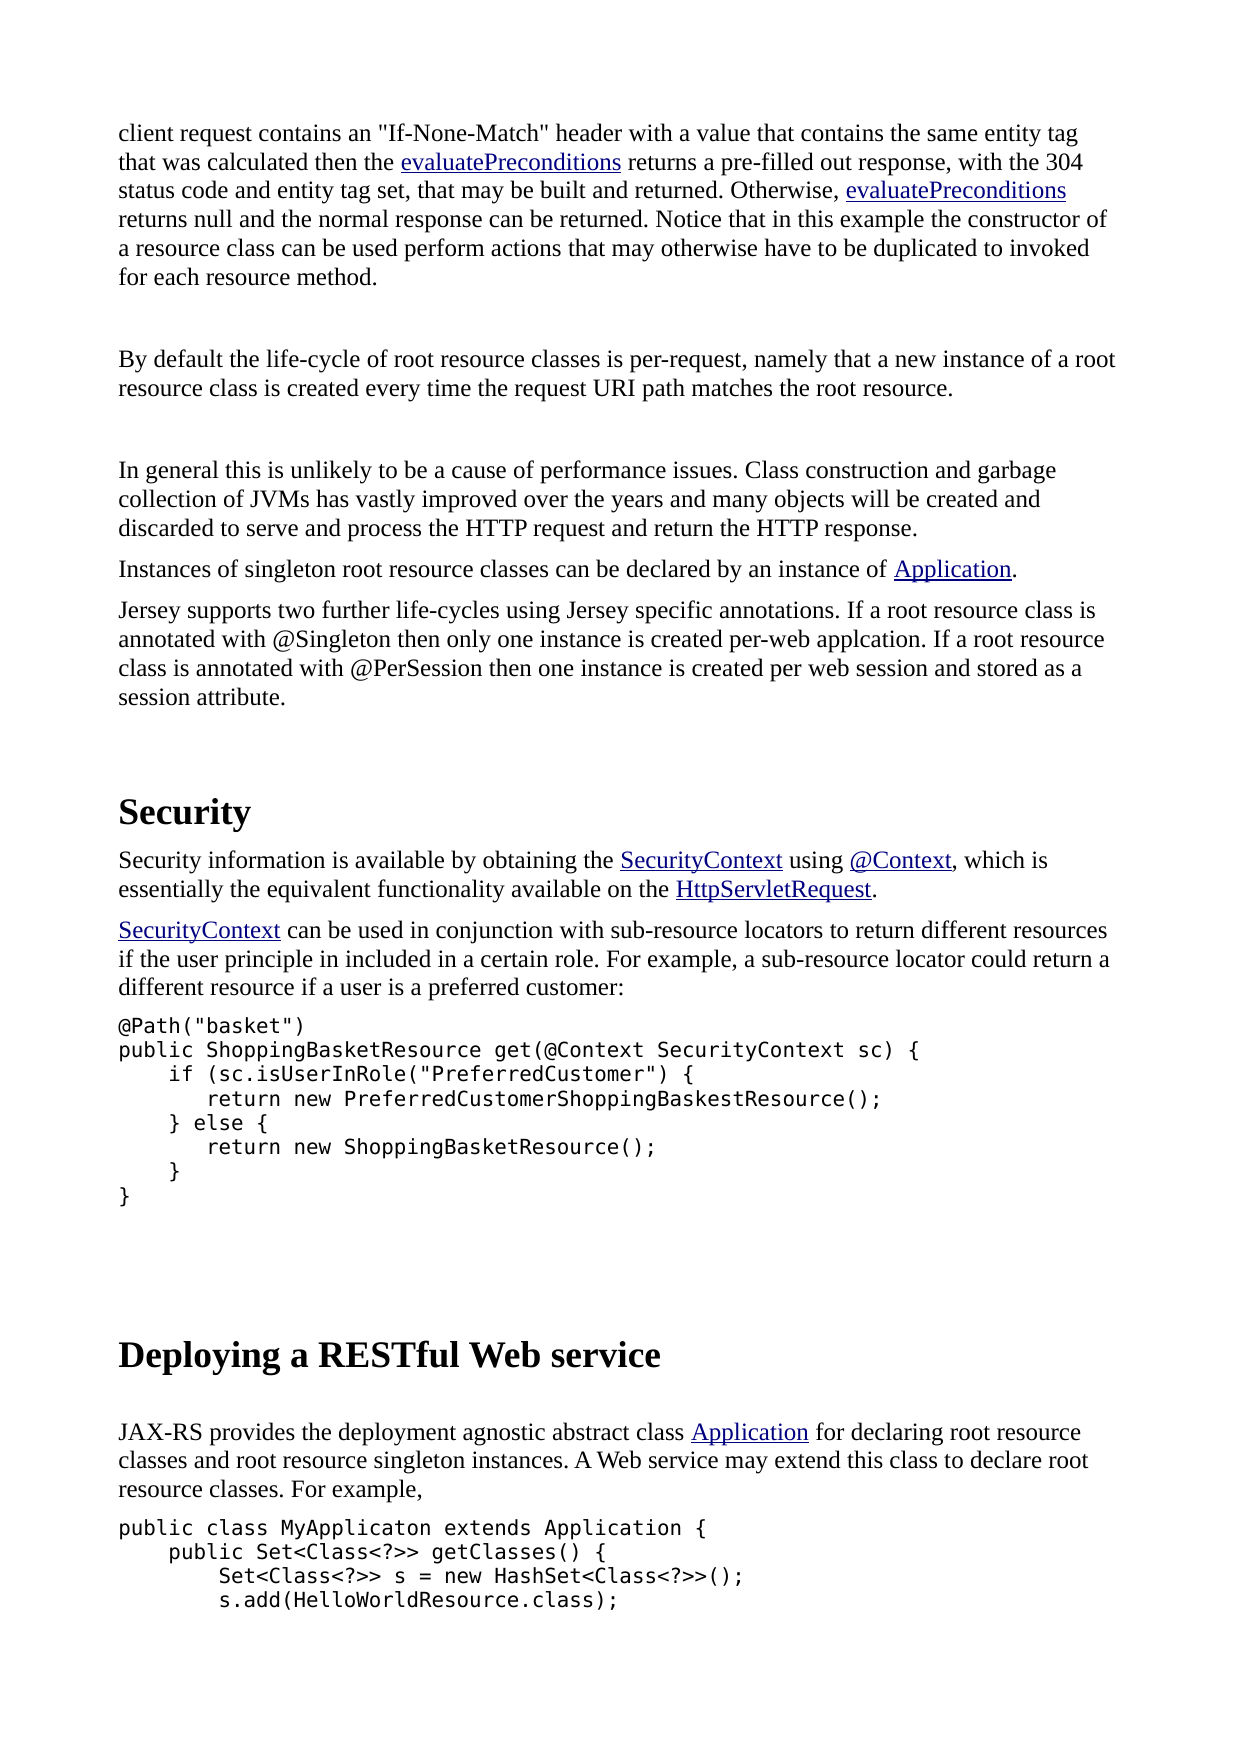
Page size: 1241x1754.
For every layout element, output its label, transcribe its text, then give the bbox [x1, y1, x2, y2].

text public Set<Class<?>> getClasses() { [118, 1540, 1122, 1564]
text } [118, 1159, 1122, 1184]
subtitle Security [118, 789, 1122, 832]
text Jersey supports two further life-cycles using Jersey specific annotations. If a root resource class is annotated with @Singleton then only one instance is created per-web applcation. If a root resource class is annotated with @PerSession then one instance is created per web session and stored as a session attribute. [118, 596, 1122, 711]
text return new PreferredCustomerShoppingBaskestResource(); [118, 1087, 1122, 1111]
text if (sc.isUserInRole("PreferredCustomer") { [118, 1062, 1122, 1087]
text By default the life-cycle of root resource classes is per-request, namely that a new instance of a root resource class is created every time the request URI path matches the root resource. [118, 344, 1122, 402]
text public ShoppingBasketResource get(@Context SecurityContext sc) { [118, 1038, 1122, 1062]
text Security information is available by obtaining the SecurityContext using @Context, which is essentially the equivalent functionality available on the HttpServletRequest. [118, 845, 1122, 902]
text } else { [118, 1111, 1122, 1135]
text JAX-RS provides the deployment agnostic abstract class Application for declaring root resource classes and root resource singleton instances. A Web service may extend this class to declare root resource classes. For example, [118, 1417, 1122, 1503]
subtitle Deploying a RESTful Web service [118, 1332, 1122, 1376]
text @Path("basket") [118, 1014, 1122, 1038]
text In general this is unlikely to be a cause of performance issues. Class construction and garbage collection of JVMs has vastly improved over the years and many objects will be created and discarded to serve and process the HTTP request and return the HTTP response. [118, 456, 1122, 542]
text return new ShoppingBasketResource(); [118, 1135, 1122, 1159]
text public class MyApplicaton extends Application { [118, 1516, 1122, 1540]
text s.add(HelloWorldResource.class); [118, 1588, 1122, 1613]
text Instances of singleton root resource classes can be declared by an instance of Application. [118, 554, 1122, 583]
text Set<Class<?>> s = new HashSet<Class<?>>(); [118, 1564, 1122, 1588]
text client request contains an "If-None-Match" header with a value that contains the same entity tag that was calculated then the evaluatePreconditions returns a pre-filled out response, with the 304 status code and entity tag set, that may be built and returned. Otherwise, evaluatePreconditions returns null and the normal response can be returned. Notice that in this example the constructor of a resource class can be used perform actions that may otherwise have to be duplicated to invoked for each resource method. [118, 118, 1122, 291]
text } [118, 1184, 1122, 1208]
text SecurityContext can be used in conjunction with sub-resource locators to return different resources if the user principle in included in a certain role. For example, a sub-resource locator could return a different resource if a user is a preferred customer: [118, 915, 1122, 1001]
